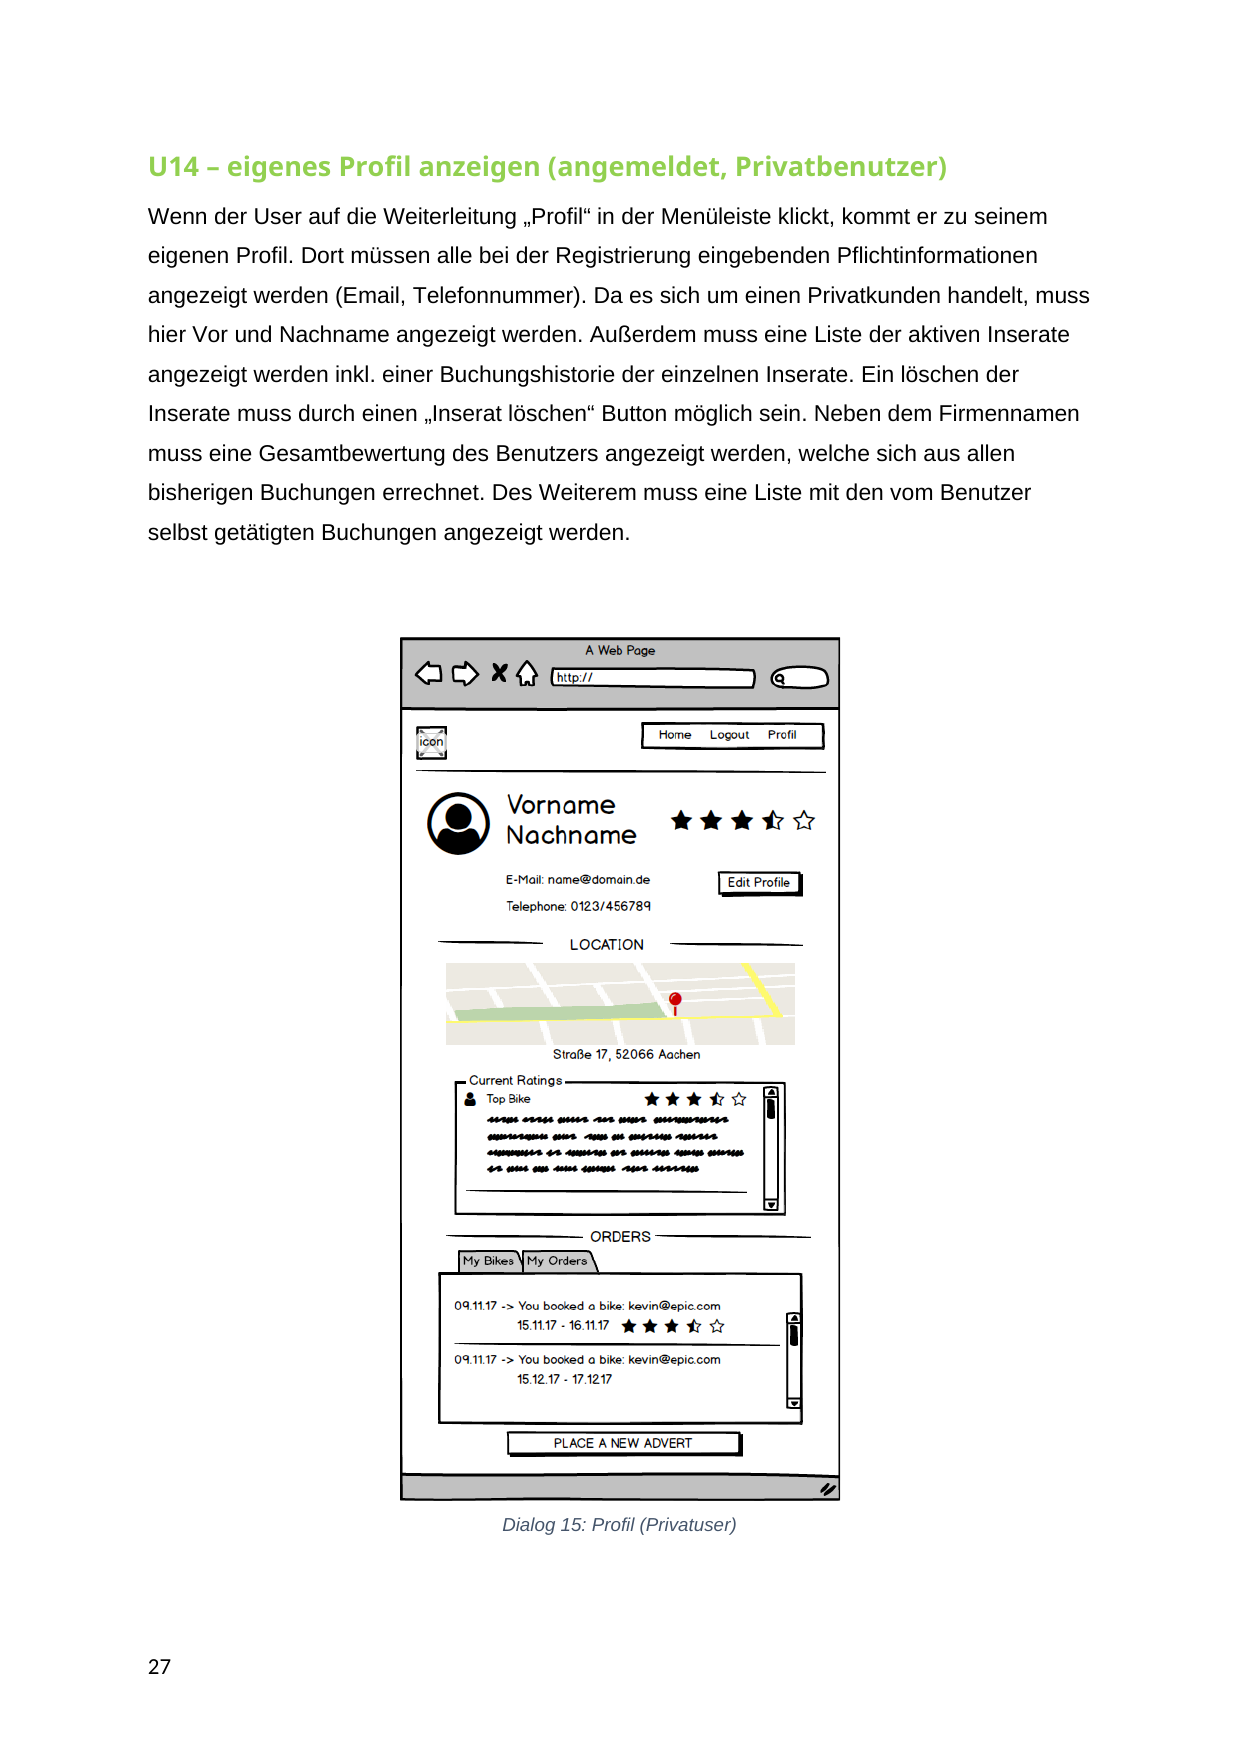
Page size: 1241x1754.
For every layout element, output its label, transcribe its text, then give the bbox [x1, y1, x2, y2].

picture [400, 637, 841, 1501]
text Dialog 15: Profil (Privatuser) [148, 1514, 1093, 1536]
subtitle U14 – eigenes Profil anzeigen (angemeldet, Privatbenutzer) [148, 148, 1093, 184]
text Wenn der User auf die Weiterleitung „Profil“ in der Menüleiste klickt, kommt er zu seinem eigenen Profil. Dort müssen alle bei der Registrierung eingebenden Pflichtinformationen angezeigt werden (Email, Telefonnummer). Da es sich um einen Privatkunden handelt, muss hier Vor und Nachname angezeigt werden. Außerdem muss eine Liste der aktiven Inserate angezeigt werden inkl. einer Buchungshistorie der einzelnen Inserate. Ein löschen der Inserate muss durch einen „Inserat löschen“ Button möglich sein. Neben dem Firmennamen muss eine Gesamtbewertung des Benutzers angezeigt werden, welche sich aus allen bisherigen Buchungen errechnet. Des Weiterem muss eine Liste mit den vom Benutzer selbst getätigten Buchungen angezeigt werden. [148, 203, 1093, 545]
